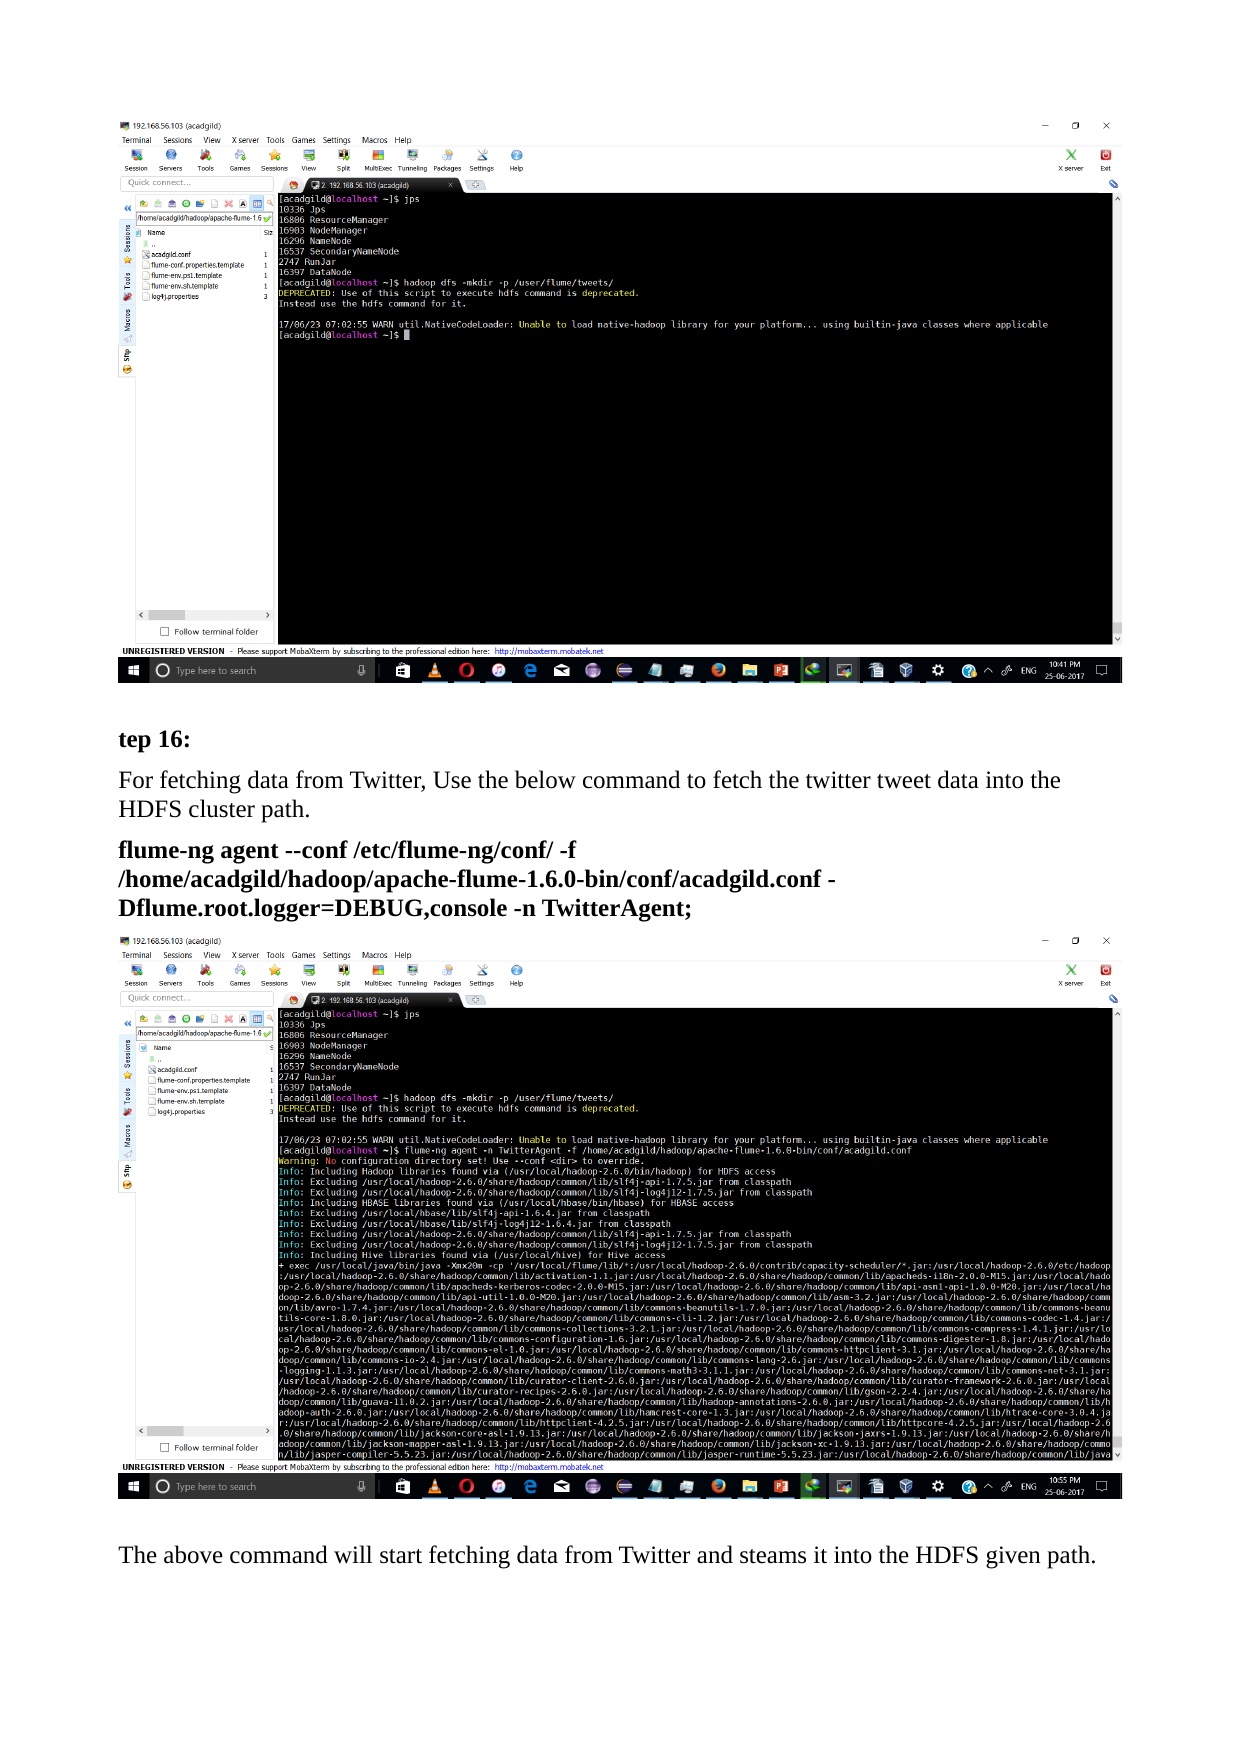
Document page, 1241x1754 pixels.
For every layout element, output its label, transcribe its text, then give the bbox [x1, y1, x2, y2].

text For fetching data from Twitter, Use the below command to fetch the twitter tweet data into the HDFS cluster path. [118, 765, 1122, 823]
text tep 16: [118, 724, 1122, 753]
text The above command will start fetching data from Twitter and steams it into the HDFS given path. [118, 1540, 1122, 1569]
picture [118, 934, 1123, 1499]
picture [118, 118, 1123, 683]
text flume-ng agent --conf /etc/flume-ng/conf/ -f /home/acadgild/hadoop/apache-flume-1.6.0-bin/conf/acadgild.conf - Dflume.root.logger=DEBUG,console -n TwitterAgent; [118, 835, 1122, 922]
